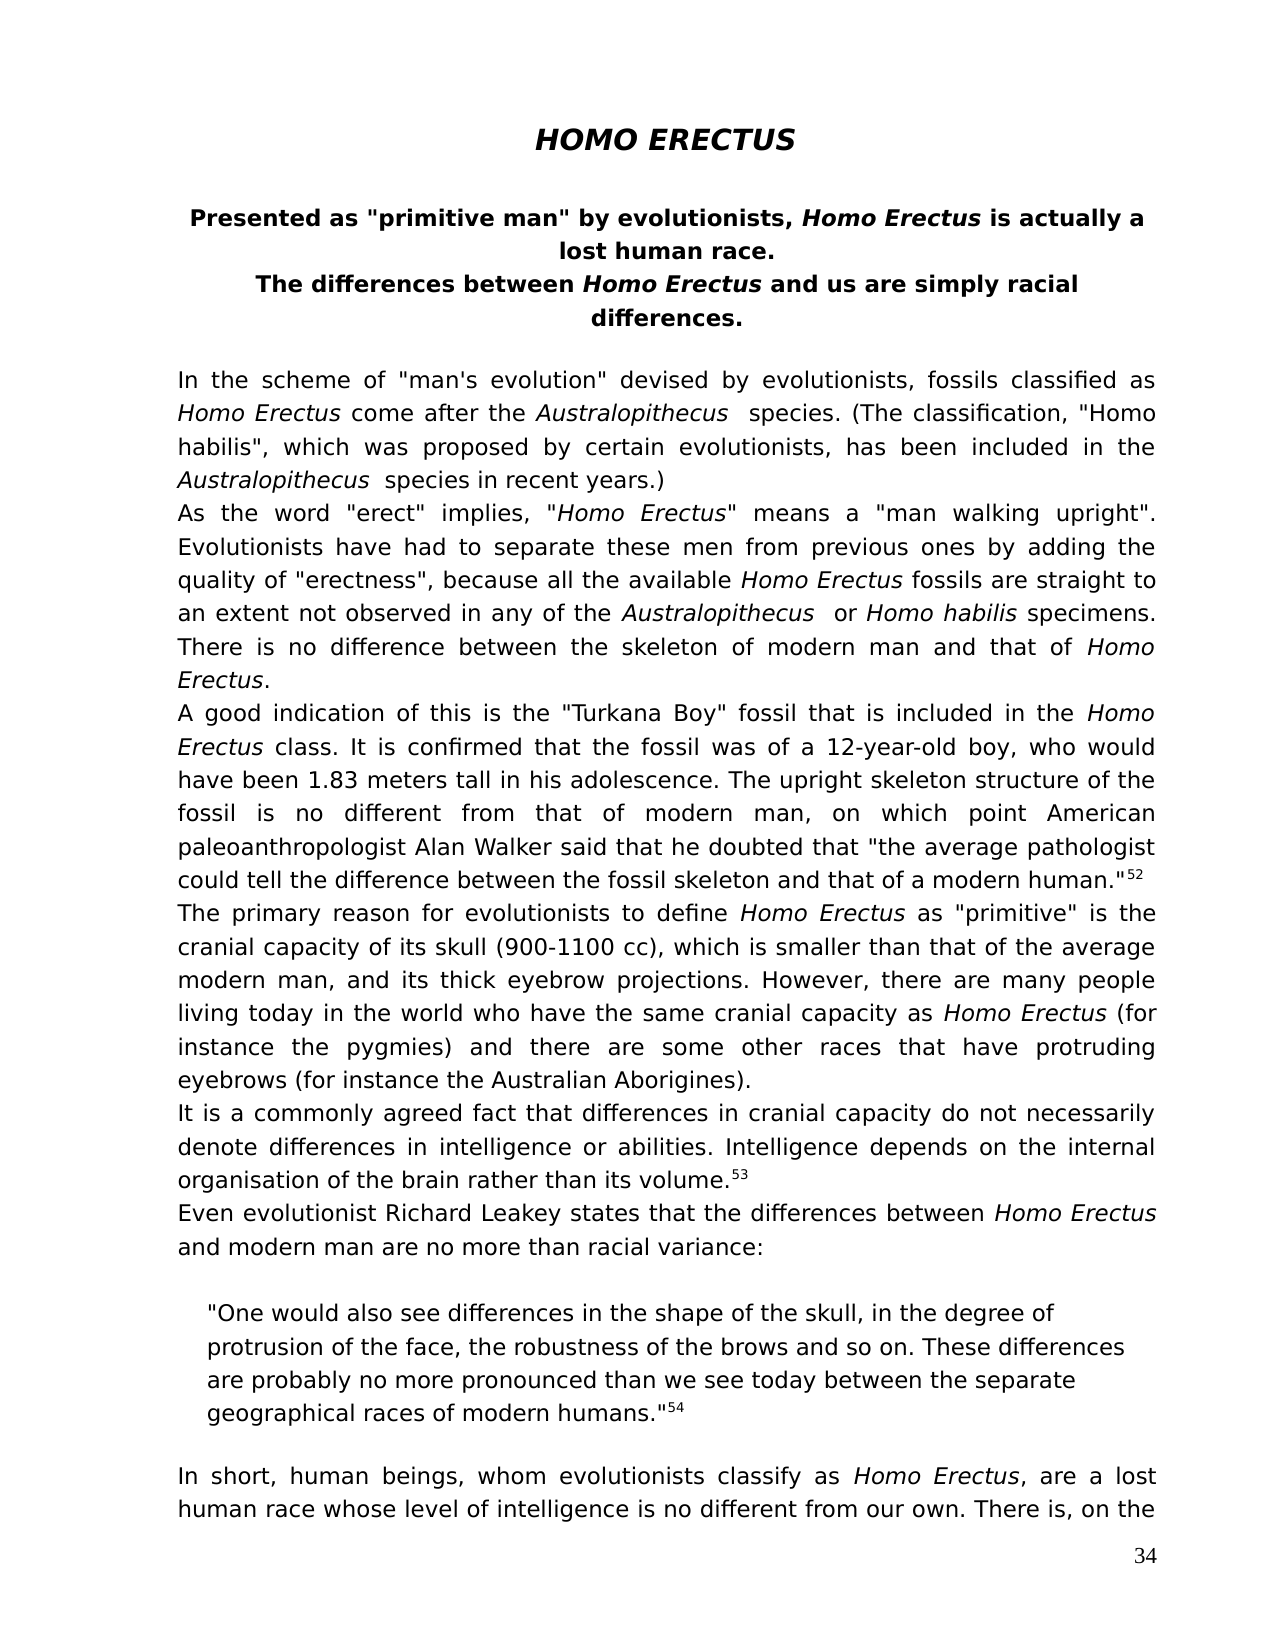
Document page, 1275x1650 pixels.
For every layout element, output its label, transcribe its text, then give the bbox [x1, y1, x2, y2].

text Presented as "primitive man" by evolutionists, Homo Erectus is actually a lost human race. [177, 199, 1157, 266]
text A good indication of this is the "Turkana Boy" fossil that is included in the Homo Erectus class. It is confirmed that the fossil was of a 12-year-old boy, who would have been 1.83 meters tall in his adolescence. The upright skeleton structure of the fossil is no different from that of modern man, on which point American paleoanthropologist Alan Walker said that he doubted that "the average pathologist could tell the difference between the fossil skeleton and that of a modern human."52 [177, 695, 1157, 895]
text The differences between Homo Erectus and us are simply racial differences. [177, 266, 1157, 333]
text "One would also see differences in the shape of the skull, in the degree of protrusion of the face, the robustness of the brows and so on. These differences are probably no more pronounced than we see today between the separate geographical races of modern humans."54 [207, 1295, 1127, 1428]
text It is a commonly agreed fact that differences in cranial capacity do not necessarily denote differences in intelligence or abilities. Intelligence depends on the internal organisation of the brain rather than its volume.53 [177, 1095, 1157, 1195]
subtitle HOMO ERECTUS [177, 123, 1157, 157]
text The primary reason for evolutionists to define Homo Erectus as "primitive" is the cranial capacity of its skull (900-1100 cc), which is smaller than that of the average modern man, and its thick eyebrow projections. However, there are many people living today in the world who have the same cranial capacity as Homo Erectus (for instance the pygmies) and there are some other races that have protruding eyebrows (for instance the Australian Aborigines). [177, 895, 1157, 1095]
text As the word "erect" implies, "Homo Erectus" means a "man walking upright". Evolutionists have had to separate these men from previous ones by adding the quality of "erectness", because all the available Homo Erectus fossils are straight to an extent not observed in any of the Australopithecus or Homo habilis specimens. There is no difference between the skeleton of modern man and that of Homo Erectus. [177, 495, 1157, 695]
text Even evolutionist Richard Leakey states that the differences between Homo Erectus and modern man are no more than racial variance: [177, 1195, 1157, 1262]
text In short, human beings, whom evolutionists classify as Homo Erectus, are a lost human race whose level of intelligence is no different from our own. There is, on the [177, 1458, 1157, 1524]
text In the scheme of "man's evolution" devised by evolutionists, fossils classified as Homo Erectus come after the Australopithecus species. (The classification, "Homo habilis", which was proposed by certain evolutionists, has been included in the Australopithecus species in recent years.) [177, 362, 1157, 495]
